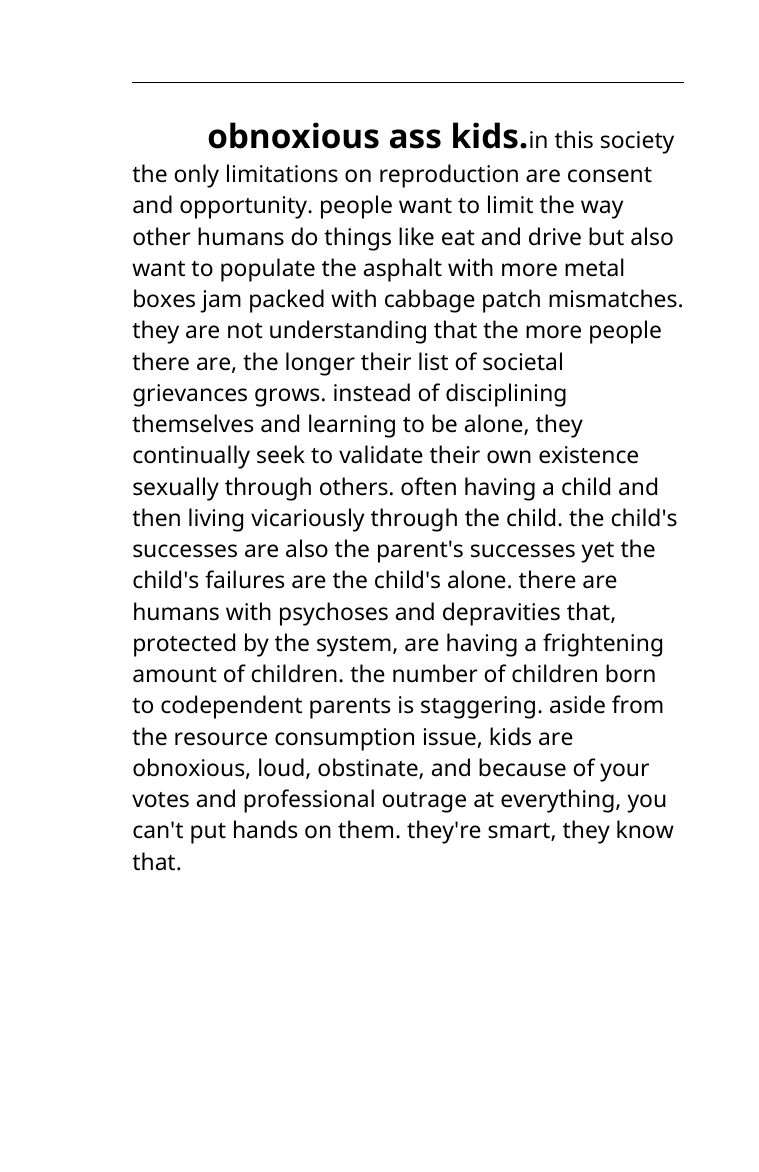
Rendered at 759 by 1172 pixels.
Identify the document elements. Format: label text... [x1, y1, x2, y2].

text obnoxious ass kids.in this society the only limitations on reproduction are consent and opportunity. people want to limit the way other humans do things like eat and drive but also want to populate the asphalt with more metal boxes jam packed with cabbage patch mismatches. they are not understanding that the more people there are, the longer their list of societal grievances grows. instead of disciplining themselves and learning to be alone, they continually seek to validate their own existence sexually through others. often having a child and then living vicariously through the child. the child's successes are also the parent's successes yet the child's failures are the child's alone. there are humans with psychoses and depravities that, protected by the system, are having a frightening amount of children. the number of children born to codependent parents is staggering. aside from the resource consumption issue, kids are obnoxious, loud, obstinate, and because of your votes and professional outrage at everything, you can't put hands on them. they're smart, they know that. [132, 112, 684, 877]
